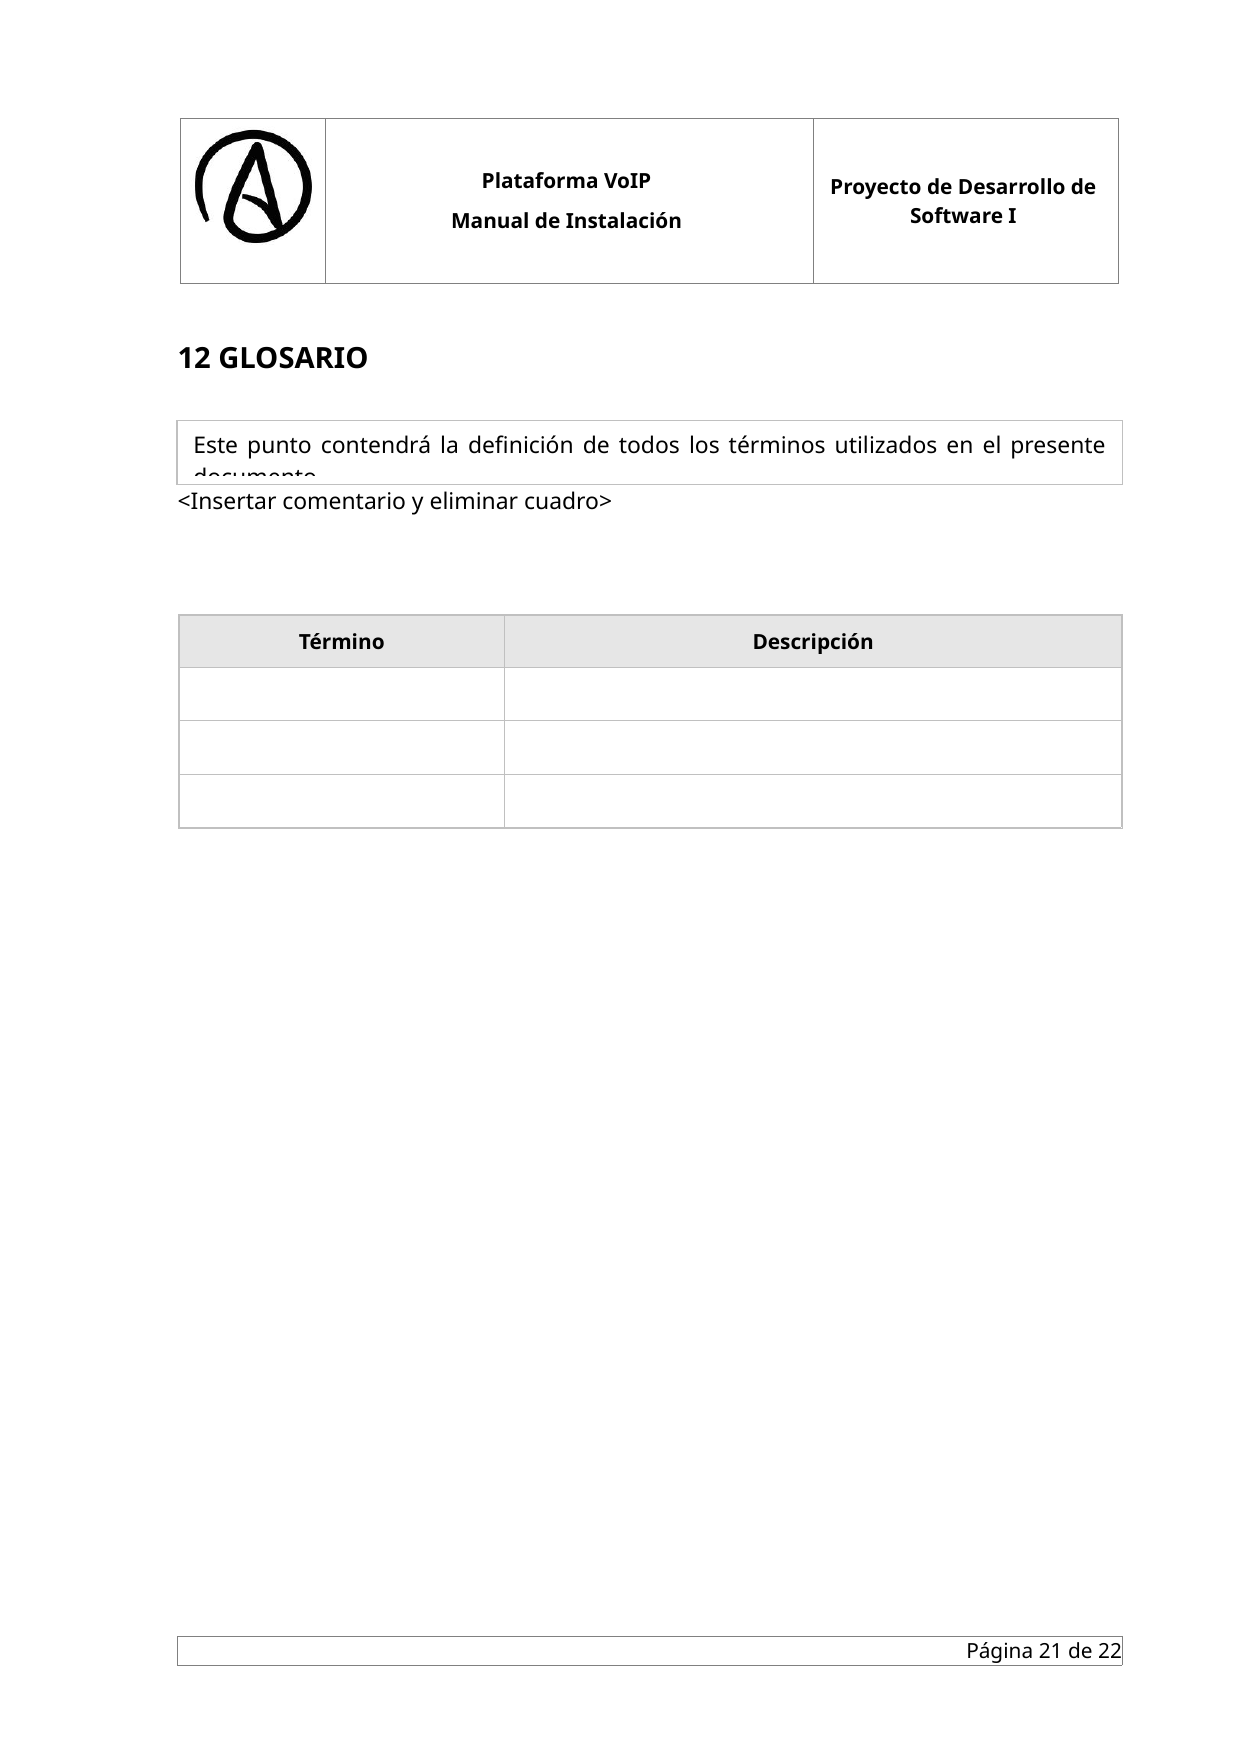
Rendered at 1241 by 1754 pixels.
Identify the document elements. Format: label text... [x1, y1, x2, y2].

table_cell [505, 668, 1121, 720]
table_header Término [180, 616, 504, 667]
text <Insertar comentario y eliminar cuadro> [177, 485, 1122, 516]
table_cell [180, 721, 504, 773]
text <Insertar comentario y eliminar cuadro> [177, 389, 1122, 420]
table_header Descripción [505, 616, 1121, 667]
text Este punto contendrá la definición de todos los términos utilizados en el presente documento. [193, 429, 1106, 476]
subtitle GLOSARIO [177, 337, 1122, 377]
table_cell [180, 775, 504, 827]
table_cell [505, 775, 1121, 827]
text <Insertar comentario y eliminar cuadro> [178, 421, 1122, 484]
table_cell [505, 721, 1121, 773]
table_cell [180, 668, 504, 720]
